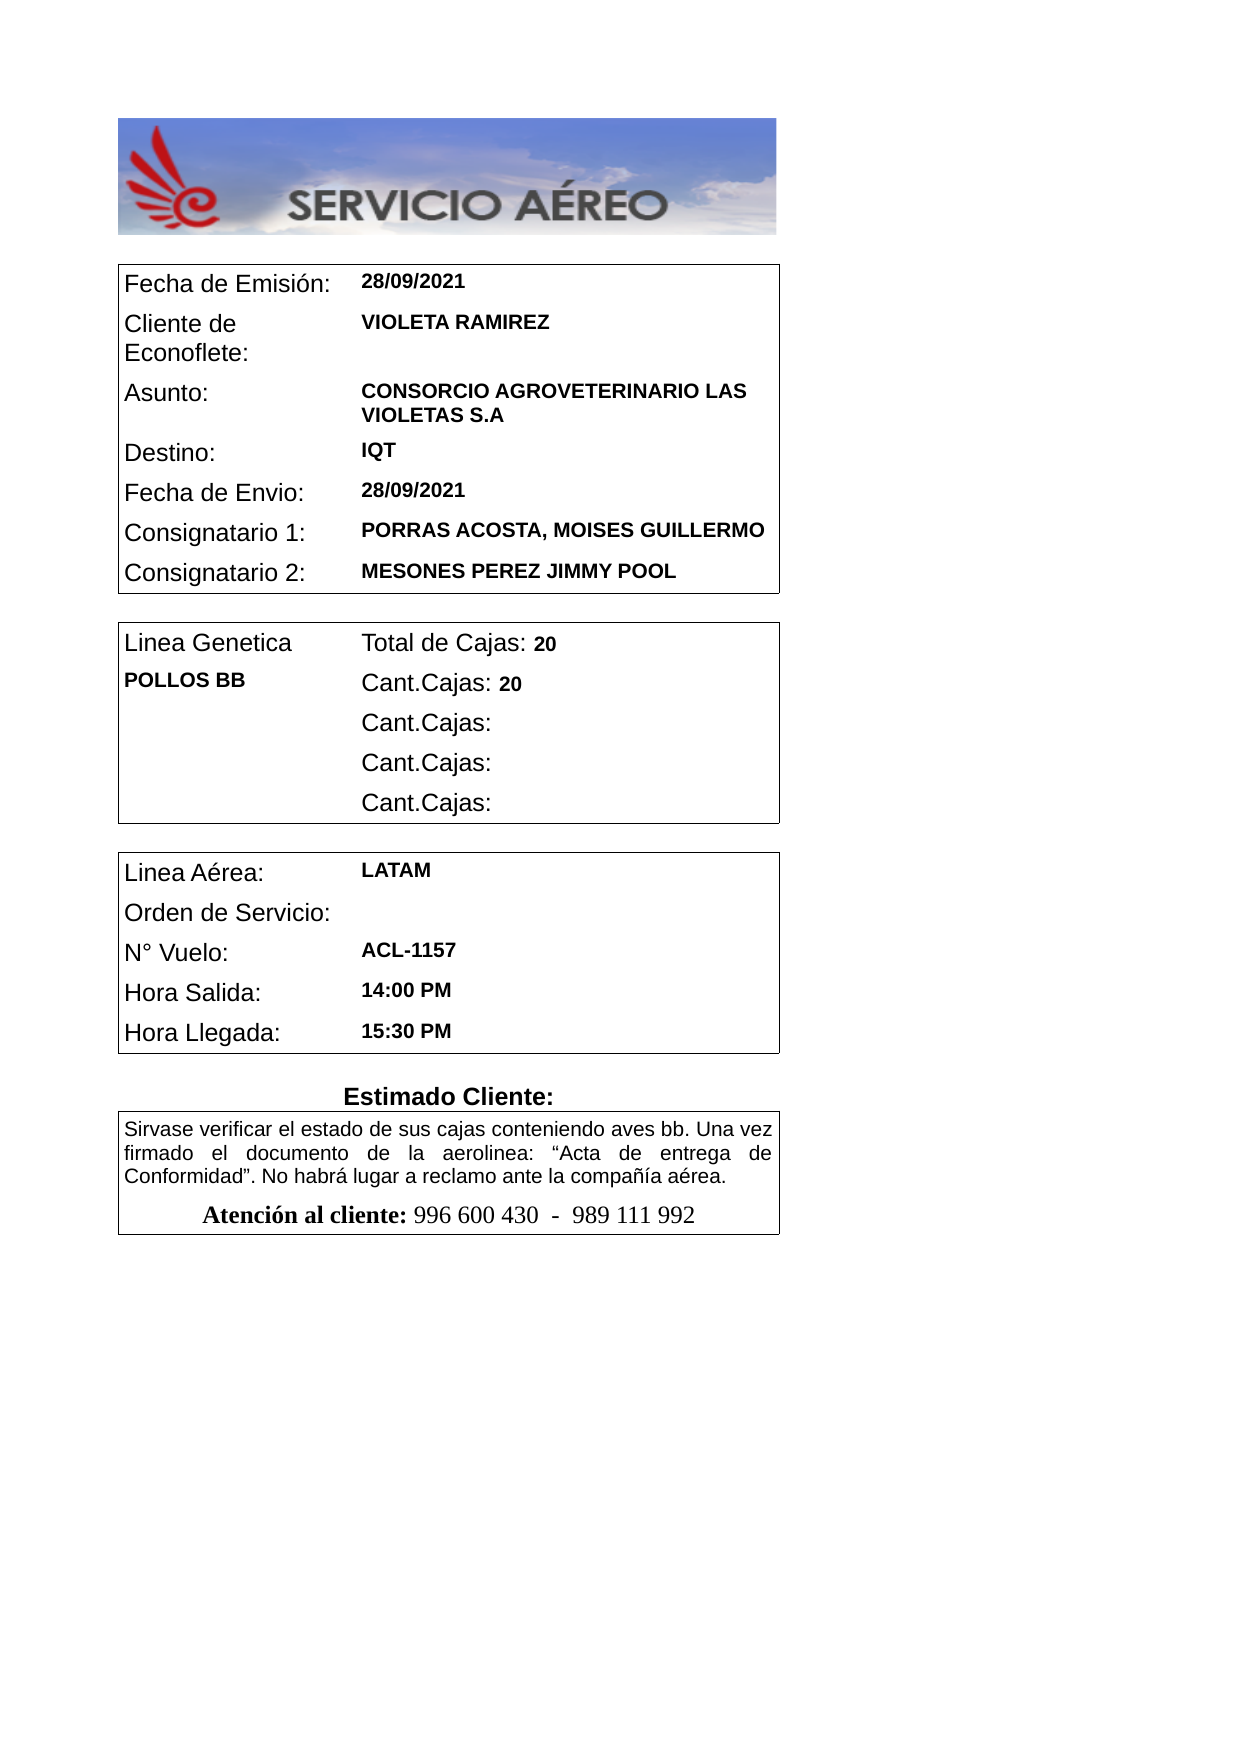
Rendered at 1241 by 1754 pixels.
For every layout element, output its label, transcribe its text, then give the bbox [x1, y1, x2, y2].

table_cell Sirvase verificar el estado de sus cajas conteniendo aves bb. Una vez firmado el documento de la aerolinea: “Acta de entrega de Conformidad”. No habrá lugar a reclamo ante la compañía aérea. [119, 1112, 779, 1194]
table_cell Cliente de Econoflete: [119, 304, 356, 373]
table_cell Atención al cliente: 996 600 430 - 989 111 992 [119, 1194, 779, 1234]
table_cell Consignatario 1: [119, 513, 356, 553]
table_cell CONSORCIO AGROVETERINARIO LAS VIOLETAS S.A [356, 373, 779, 432]
table_cell [118, 594, 356, 622]
table_cell IQT [356, 432, 779, 472]
table_header 28/09/2021 [356, 265, 779, 304]
table_cell [119, 743, 356, 783]
table_cell Cant.Cajas: [356, 783, 779, 823]
table_cell [119, 783, 356, 823]
table_cell Linea Genetica [119, 623, 356, 662]
table_cell Cant.Cajas: [356, 702, 779, 742]
table_cell [118, 824, 356, 852]
table_cell Asunto: [119, 373, 356, 432]
table_cell Hora Salida: [119, 973, 356, 1013]
table_cell Hora Llegada: [119, 1013, 356, 1053]
table_cell [356, 892, 779, 932]
table_cell Fecha de Envio: [119, 472, 356, 512]
table_cell VIOLETA RAMIREZ [356, 304, 779, 373]
table_cell POLLOS BB [119, 662, 356, 702]
table_cell [119, 702, 356, 742]
table_cell 28/09/2021 [356, 472, 779, 512]
table_cell LATAM [356, 853, 779, 892]
table_cell 15:30 PM [356, 1013, 779, 1053]
table_cell Linea Aérea: [119, 853, 356, 892]
table_cell 14:00 PM [356, 973, 779, 1013]
table_cell Cant.Cajas: 20 [356, 662, 779, 702]
table_cell Total de Cajas: 20 [356, 623, 779, 662]
table_cell Orden de Servicio: [119, 892, 356, 932]
table_cell [356, 824, 779, 852]
table_header Fecha de Emisión: [119, 265, 356, 304]
table_cell [356, 594, 779, 622]
table_cell Cant.Cajas: [356, 743, 779, 783]
table_cell N° Vuelo: [119, 932, 356, 972]
table_cell MESONES PEREZ JIMMY POOL [356, 553, 779, 593]
picture [118, 118, 777, 235]
table_cell Consignatario 2: [119, 553, 356, 593]
table_cell Estimado Cliente: [118, 1054, 779, 1111]
table_cell ACL-1157 [356, 932, 779, 972]
table_cell PORRAS ACOSTA, MOISES GUILLERMO [356, 513, 779, 553]
table_cell Destino: [119, 432, 356, 472]
